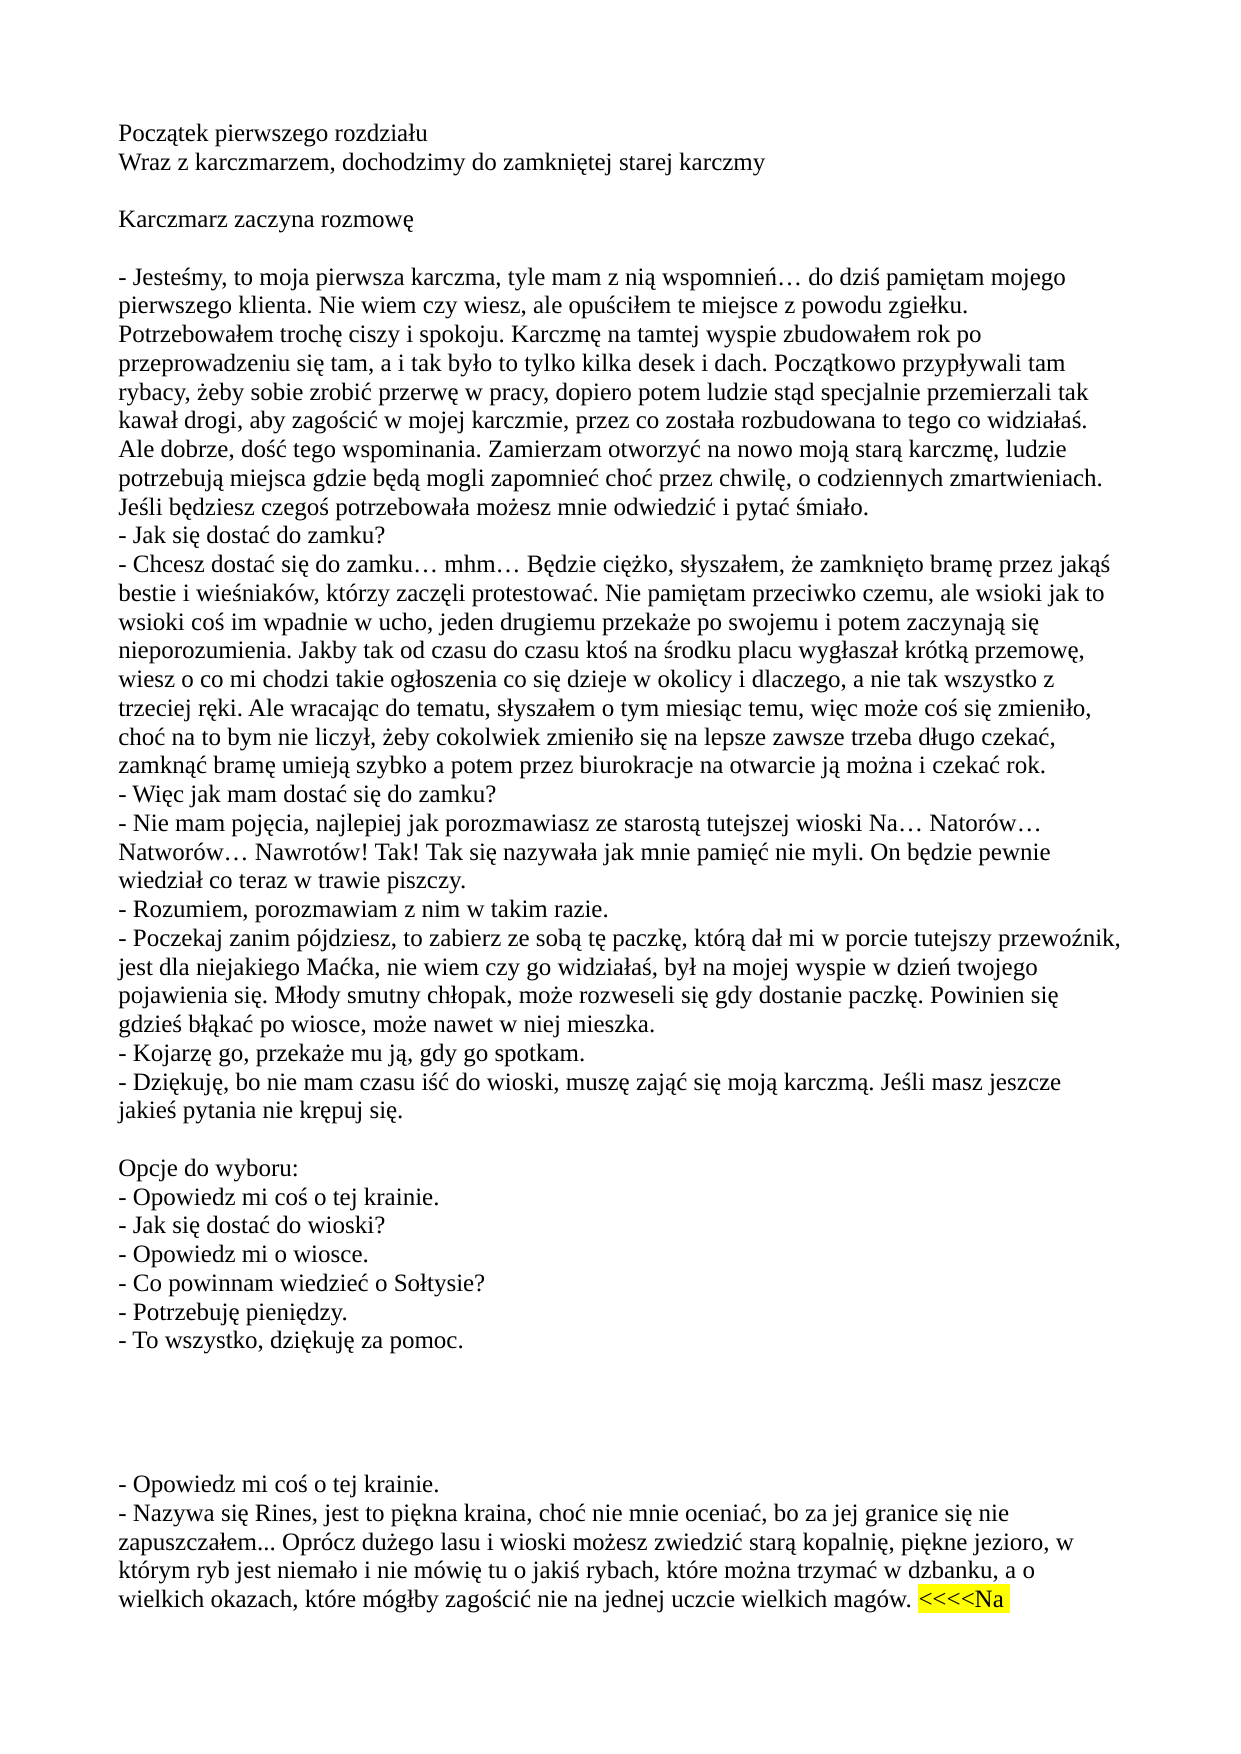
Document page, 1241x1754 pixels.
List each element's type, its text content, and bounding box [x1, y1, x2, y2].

text - Więc jak mam dostać się do zamku? [118, 779, 1122, 808]
text Ale dobrze, dość tego wspominania. Zamierzam otworzyć na nowo moją starą karczmę, ludzie potrzebują miejsca gdzie będą mogli zapomnieć choć przez chwilę, o codziennych zmartwieniach. [118, 434, 1122, 492]
text - Chcesz dostać się do zamku… mhm… Będzie ciężko, słyszałem, że zamknięto bramę przez jakąś bestie i wieśniaków, którzy zaczęli protestować. Nie pamiętam przeciwko czemu, ale wsioki jak to wsioki coś im wpadnie w ucho, jeden drugiemu przekaże po swojemu i potem zaczynają się nieporozumienia. Jakby tak od czasu do czasu ktoś na środku placu wygłaszał krótką przemowę, wiesz o co mi chodzi takie ogłoszenia co się dzieje w okolicy i dlaczego, a nie tak wszystko z trzeciej ręki. Ale wracając do tematu, słyszałem o tym miesiąc temu, więc może coś się zmieniło, choć na to bym nie liczył, żeby cokolwiek zmieniło się na lepsze zawsze trzeba długo czekać, zamknąć bramę umieją szybko a potem przez biurokracje na otwarcie ją można i czekać rok. [118, 549, 1122, 779]
text Początek pierwszego rozdziału [118, 118, 1122, 147]
text - Potrzebuję pieniędzy. [118, 1297, 1122, 1326]
text - Jak się dostać do wioski? [118, 1211, 1122, 1239]
text - Nazywa się Rines, jest to piękna kraina, choć nie mnie oceniać, bo za jej granice się nie zapuszczałem... Oprócz dużego lasu i wioski możesz zwiedzić starą kopalnię, piękne jezioro, w którym ryb jest niemało i nie mówię tu o jakiś rybach, które można trzymać w dzbanku, a o wielkich okazach, które mógłby zagościć nie na jednej uczcie wielkich magów. <<<<Na [118, 1498, 1122, 1613]
text - Opowiedz mi coś o tej krainie. [118, 1182, 1122, 1211]
text - Dziękuję, bo nie mam czasu iść do wioski, muszę zająć się moją karczmą. Jeśli masz jeszcze jakieś pytania nie krępuj się. [118, 1067, 1122, 1124]
text Opcje do wyboru: [118, 1153, 1122, 1182]
text - Nie mam pojęcia, najlepiej jak porozmawiasz ze starostą tutejszej wioski Na… Natorów… Natworów… Nawrotów! Tak! Tak się nazywała jak mnie pamięć nie myli. On będzie pewnie wiedział co teraz w trawie piszczy. [118, 808, 1122, 894]
text - Jak się dostać do zamku? [118, 521, 1122, 549]
text - Co powinnam wiedzieć o Sołtysie? [118, 1268, 1122, 1297]
text Jeśli będziesz czegoś potrzebowała możesz mnie odwiedzić i pytać śmiało. [118, 492, 1122, 521]
text - Opowiedz mi coś o tej krainie. [118, 1469, 1122, 1498]
text - Kojarzę go, przekaże mu ją, gdy go spotkam. [118, 1038, 1122, 1067]
text - Poczekaj zanim pójdziesz, to zabierz ze sobą tę paczkę, którą dał mi w porcie tutejszy przewoźnik, jest dla niejakiego Maćka, nie wiem czy go widziałaś, był na mojej wyspie w dzień twojego pojawienia się. Młody smutny chłopak, może rozweseli się gdy dostanie paczkę. Powinien się gdzieś błąkać po wiosce, może nawet w niej mieszka. [118, 923, 1122, 1038]
text Karczmarz zaczyna rozmowę [118, 204, 1122, 233]
text - To wszystko, dziękuję za pomoc. [118, 1326, 1122, 1354]
text - Opowiedz mi o wiosce. [118, 1239, 1122, 1268]
text - Jesteśmy, to moja pierwsza karczma, tyle mam z nią wspomnień… do dziś pamiętam mojego pierwszego klienta. Nie wiem czy wiesz, ale opuściłem te miejsce z powodu zgiełku. Potrzebowałem trochę ciszy i spokoju. Karczmę na tamtej wyspie zbudowałem rok po przeprowadzeniu się tam, a i tak było to tylko kilka desek i dach. Początkowo przypływali tam rybacy, żeby sobie zrobić przerwę w pracy, dopiero potem ludzie stąd specjalnie przemierzali tak kawał drogi, aby zagościć w mojej karczmie, przez co została rozbudowana to tego co widziałaś. [118, 262, 1122, 434]
text - Rozumiem, porozmawiam z nim w takim razie. [118, 894, 1122, 923]
text Wraz z karczmarzem, dochodzimy do zamkniętej starej karczmy [118, 147, 1122, 176]
